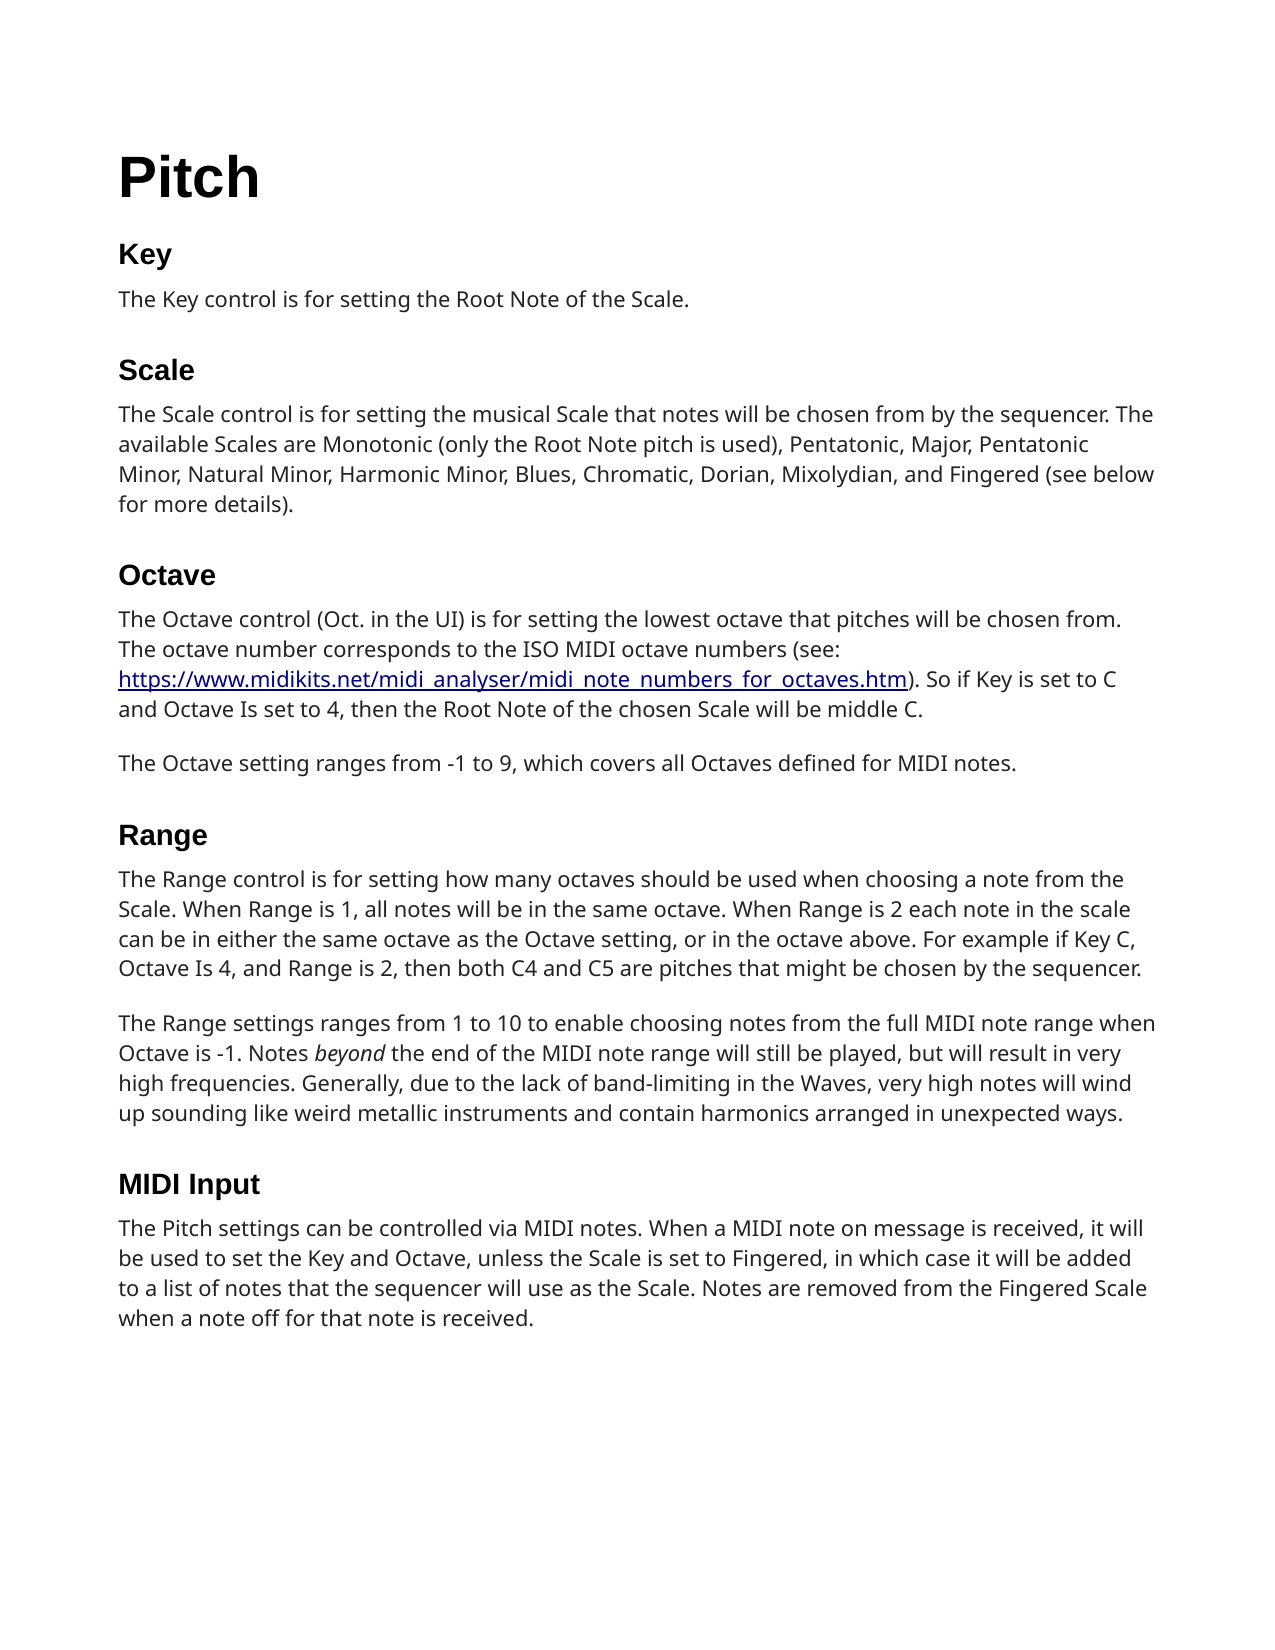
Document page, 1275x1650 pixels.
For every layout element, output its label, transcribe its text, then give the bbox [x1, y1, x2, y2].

subtitle Scale [118, 353, 1157, 387]
text The Range settings ranges from 1 to 10 to enable choosing notes from the full MIDI note range when Octave is -1. Notes beyond the end of the MIDI note range will still be played, but will result in very high frequencies. Generally, due to the lack of band-limiting in the Waves, very high notes will wind up sounding like weird metallic instruments and contain harmonics arranged in unexpected ways. [118, 1008, 1157, 1127]
subtitle MIDI Input [118, 1167, 1157, 1201]
text The Scale control is for setting the musical Scale that notes will be chosen from by the sequencer. The available Scales are Monotonic (only the Root Note pitch is used), Pentatonic, Major, Pentatonic Minor, Natural Minor, Harmonic Minor, Blues, Chromatic, Dorian, Mixolydian, and Fingered (see below for more details). [118, 399, 1157, 518]
subtitle Key [118, 237, 1157, 271]
subtitle Pitch [118, 143, 1157, 210]
text The Octave control (Oct. in the UI) is for setting the lowest octave that pitches will be chosen from. The octave number corresponds to the ISO MIDI octave numbers (see: https://www.midikits.net/midi_analyser/midi_note_numbers_for_octaves.htm). So if Key is set to C and Octave Is set to 4, then the Root Note of the chosen Scale will be middle C. [118, 604, 1157, 723]
text The Key control is for setting the Root Note of the Scale. [118, 283, 1157, 313]
text The Octave setting ranges from -1 to 9, which covers all Octaves defined for MIDI notes. [118, 748, 1157, 778]
subtitle Octave [118, 558, 1157, 592]
text The Range control is for setting how many octaves should be used when choosing a note from the Scale. When Range is 1, all notes will be in the same octave. When Range is 2 each note in the scale can be in either the same octave as the Octave setting, or in the octave above. For example if Key C, Octave Is 4, and Range is 2, then both C4 and C5 are pitches that might be chosen by the sequencer. [118, 864, 1157, 983]
subtitle Range [118, 818, 1157, 851]
text The Pitch settings can be controlled via MIDI notes. When a MIDI note on message is received, it will be used to set the Key and Octave, unless the Scale is set to Fingered, in which case it will be added to a list of notes that the sequencer will use as the Scale. Notes are removed from the Fingered Scale when a note off for that note is received. [118, 1213, 1157, 1332]
